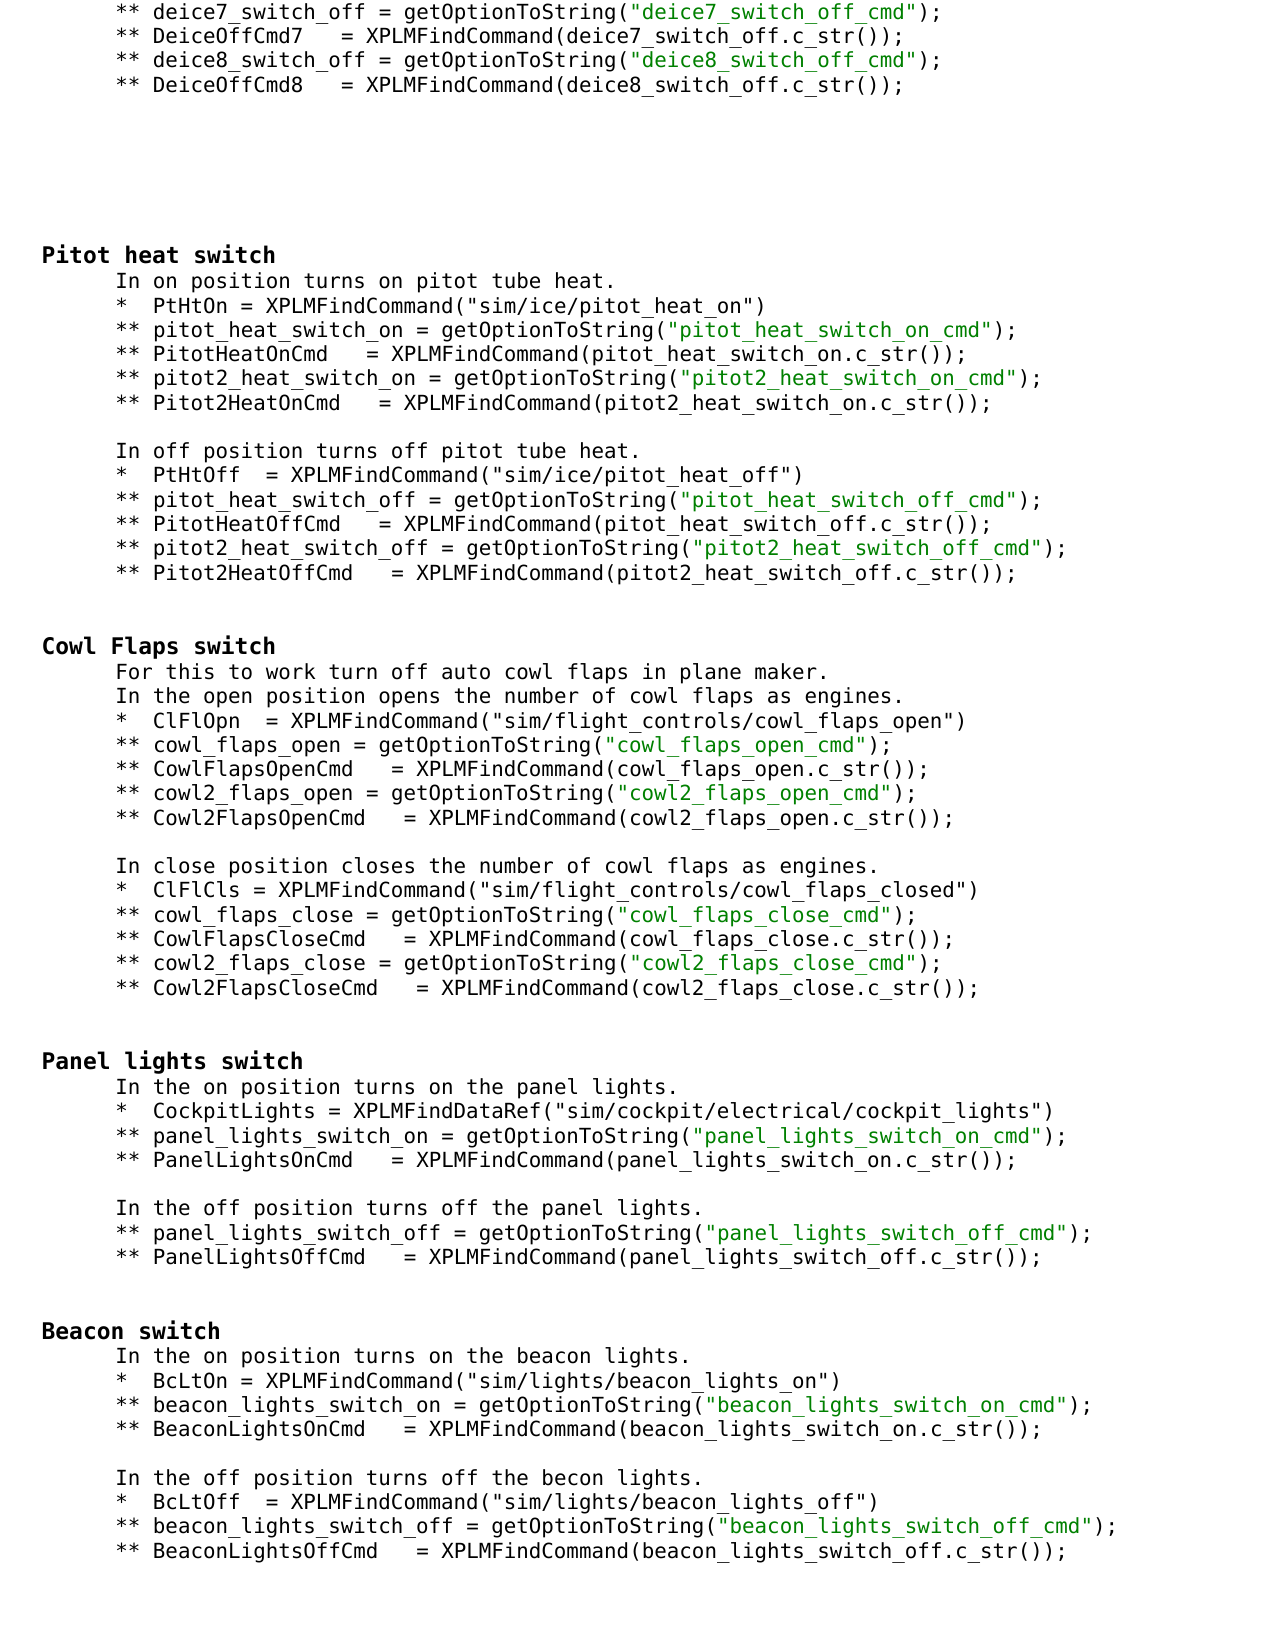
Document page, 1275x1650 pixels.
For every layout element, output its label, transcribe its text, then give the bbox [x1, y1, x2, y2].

text ** panel_lights_switch_on = getOptionToString("panel_lights_switch_on_cmd"); [41, 1124, 1234, 1148]
text ** DeiceOffCmd8 = XPLMFindCommand(deice8_switch_off.c_str()); [41, 73, 1234, 97]
text ** deice7_switch_off = getOptionToString("deice7_switch_off_cmd"); [41, 0, 1234, 24]
text ** pitot_heat_switch_on = getOptionToString("pitot_heat_switch_on_cmd"); [41, 318, 1234, 342]
text ** PanelLightsOnCmd = XPLMFindCommand(panel_lights_switch_on.c_str()); [41, 1148, 1234, 1172]
text ** BeaconLightsOnCmd = XPLMFindCommand(beacon_lights_switch_on.c_str()); [41, 1417, 1234, 1442]
text ** Pitot2HeatOffCmd = XPLMFindCommand(pitot2_heat_switch_off.c_str()); [41, 561, 1234, 585]
text ** PitotHeatOnCmd = XPLMFindCommand(pitot_heat_switch_on.c_str()); [41, 342, 1234, 366]
text * ClFlOpn = XPLMFindCommand("sim/flight_controls/cowl_flaps_open") [41, 709, 1234, 733]
text Pitot heat switch [41, 243, 1234, 269]
text ** CowlFlapsOpenCmd = XPLMFindCommand(cowl_flaps_open.c_str()); [41, 757, 1234, 781]
text ** beacon_lights_switch_off = getOptionToString("beacon_lights_switch_off_cmd"); [41, 1514, 1234, 1539]
text In the off position turns off the becon lights. [41, 1466, 1234, 1490]
text ** Pitot2HeatOnCmd = XPLMFindCommand(pitot2_heat_switch_on.c_str()); [41, 391, 1234, 415]
text * BcLtOn = XPLMFindCommand("sim/lights/beacon_lights_on") [41, 1369, 1234, 1393]
text * PtHtOn = XPLMFindCommand("sim/ice/pitot_heat_on") [41, 294, 1234, 318]
text ** cowl2_flaps_close = getOptionToString("cowl2_flaps_close_cmd"); [41, 951, 1234, 976]
text ** Cowl2FlapsOpenCmd = XPLMFindCommand(cowl2_flaps_open.c_str()); [41, 806, 1234, 830]
text In the open position opens the number of cowl flaps as engines. [41, 684, 1234, 709]
text ** PitotHeatOffCmd = XPLMFindCommand(pitot_heat_switch_off.c_str()); [41, 512, 1234, 536]
text ** panel_lights_switch_off = getOptionToString("panel_lights_switch_off_cmd"); [41, 1221, 1234, 1245]
text Beacon switch [41, 1318, 1234, 1344]
text * CockpitLights = XPLMFindDataRef("sim/cockpit/electrical/cockpit_lights") [41, 1099, 1234, 1124]
text ** PanelLightsOffCmd = XPLMFindCommand(panel_lights_switch_off.c_str()); [41, 1245, 1234, 1269]
text Cowl Flaps switch [41, 633, 1234, 660]
text For this to work turn off auto cowl flaps in plane maker. [41, 660, 1234, 684]
text ** cowl2_flaps_open = getOptionToString("cowl2_flaps_open_cmd"); [41, 781, 1234, 806]
text ** BeaconLightsOffCmd = XPLMFindCommand(beacon_lights_switch_off.c_str()); [41, 1539, 1234, 1563]
text Panel lights switch [41, 1048, 1234, 1075]
text ** pitot2_heat_switch_on = getOptionToString("pitot2_heat_switch_on_cmd"); [41, 366, 1234, 391]
text * PtHtOff = XPLMFindCommand("sim/ice/pitot_heat_off") [41, 463, 1234, 488]
text ** CowlFlapsCloseCmd = XPLMFindCommand(cowl_flaps_close.c_str()); [41, 927, 1234, 951]
text ** DeiceOffCmd7 = XPLMFindCommand(deice7_switch_off.c_str()); [41, 24, 1234, 48]
text In off position turns off pitot tube heat. [41, 439, 1234, 463]
text ** cowl_flaps_close = getOptionToString("cowl_flaps_close_cmd"); [41, 903, 1234, 927]
text * ClFlCls = XPLMFindCommand("sim/flight_controls/cowl_flaps_closed") [41, 878, 1234, 903]
text In close position closes the number of cowl flaps as engines. [41, 854, 1234, 878]
text ** pitot_heat_switch_off = getOptionToString("pitot_heat_switch_off_cmd"); [41, 488, 1234, 512]
text In the on position turns on the beacon lights. [41, 1344, 1234, 1369]
text * BcLtOff = XPLMFindCommand("sim/lights/beacon_lights_off") [41, 1490, 1234, 1514]
text In on position turns on pitot tube heat. [41, 269, 1234, 294]
text ** deice8_switch_off = getOptionToString("deice8_switch_off_cmd"); [41, 48, 1234, 73]
text ** Cowl2FlapsCloseCmd = XPLMFindCommand(cowl2_flaps_close.c_str()); [41, 976, 1234, 1000]
text ** beacon_lights_switch_on = getOptionToString("beacon_lights_switch_on_cmd"); [41, 1393, 1234, 1417]
text In the on position turns on the panel lights. [41, 1075, 1234, 1099]
text ** pitot2_heat_switch_off = getOptionToString("pitot2_heat_switch_off_cmd"); [41, 536, 1234, 561]
text In the off position turns off the panel lights. [41, 1196, 1234, 1221]
text ** cowl_flaps_open = getOptionToString("cowl_flaps_open_cmd"); [41, 733, 1234, 757]
